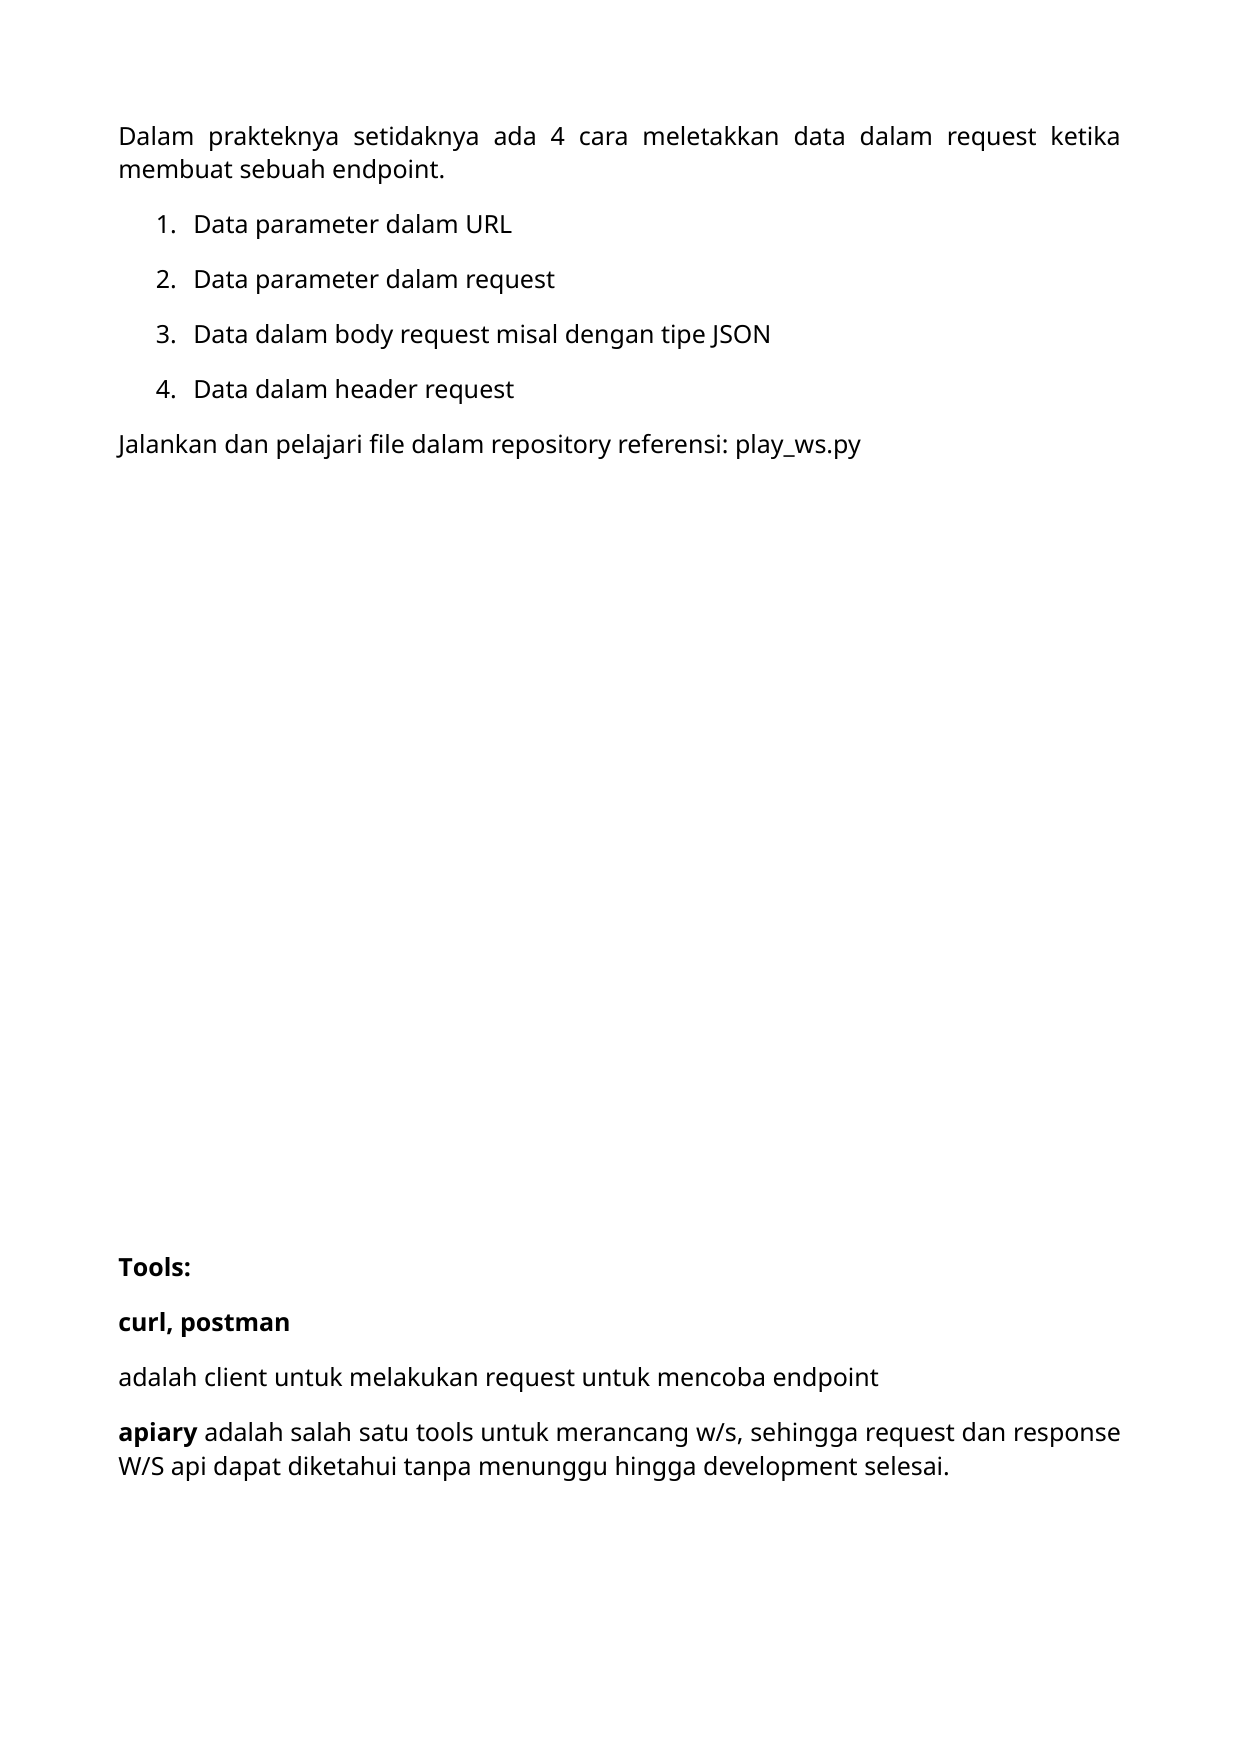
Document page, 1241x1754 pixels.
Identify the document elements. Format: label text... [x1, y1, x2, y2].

text Dalam prakteknya setidaknya ada 4 cara meletakkan data dalam request ketika membuat sebuah endpoint. [118, 118, 1122, 186]
text Jalankan dan pelajari file dalam repository referensi: play_ws.py [118, 427, 1122, 461]
list Data parameter dalam URL [156, 207, 1122, 241]
text apiary adalah salah satu tools untuk merancang w/s, sehingga request dan response W/S api dapat diketahui tanpa menunggu hingga development selesai. [118, 1415, 1122, 1483]
list Data dalam body request misal dengan tipe JSON [156, 317, 1122, 351]
text curl, postman [118, 1305, 1122, 1339]
text Tools: [118, 1250, 1122, 1284]
list Data dalam header request [156, 372, 1122, 406]
text adalah client untuk melakukan request untuk mencoba endpoint [118, 1360, 1122, 1394]
list Data parameter dalam request [156, 262, 1122, 296]
